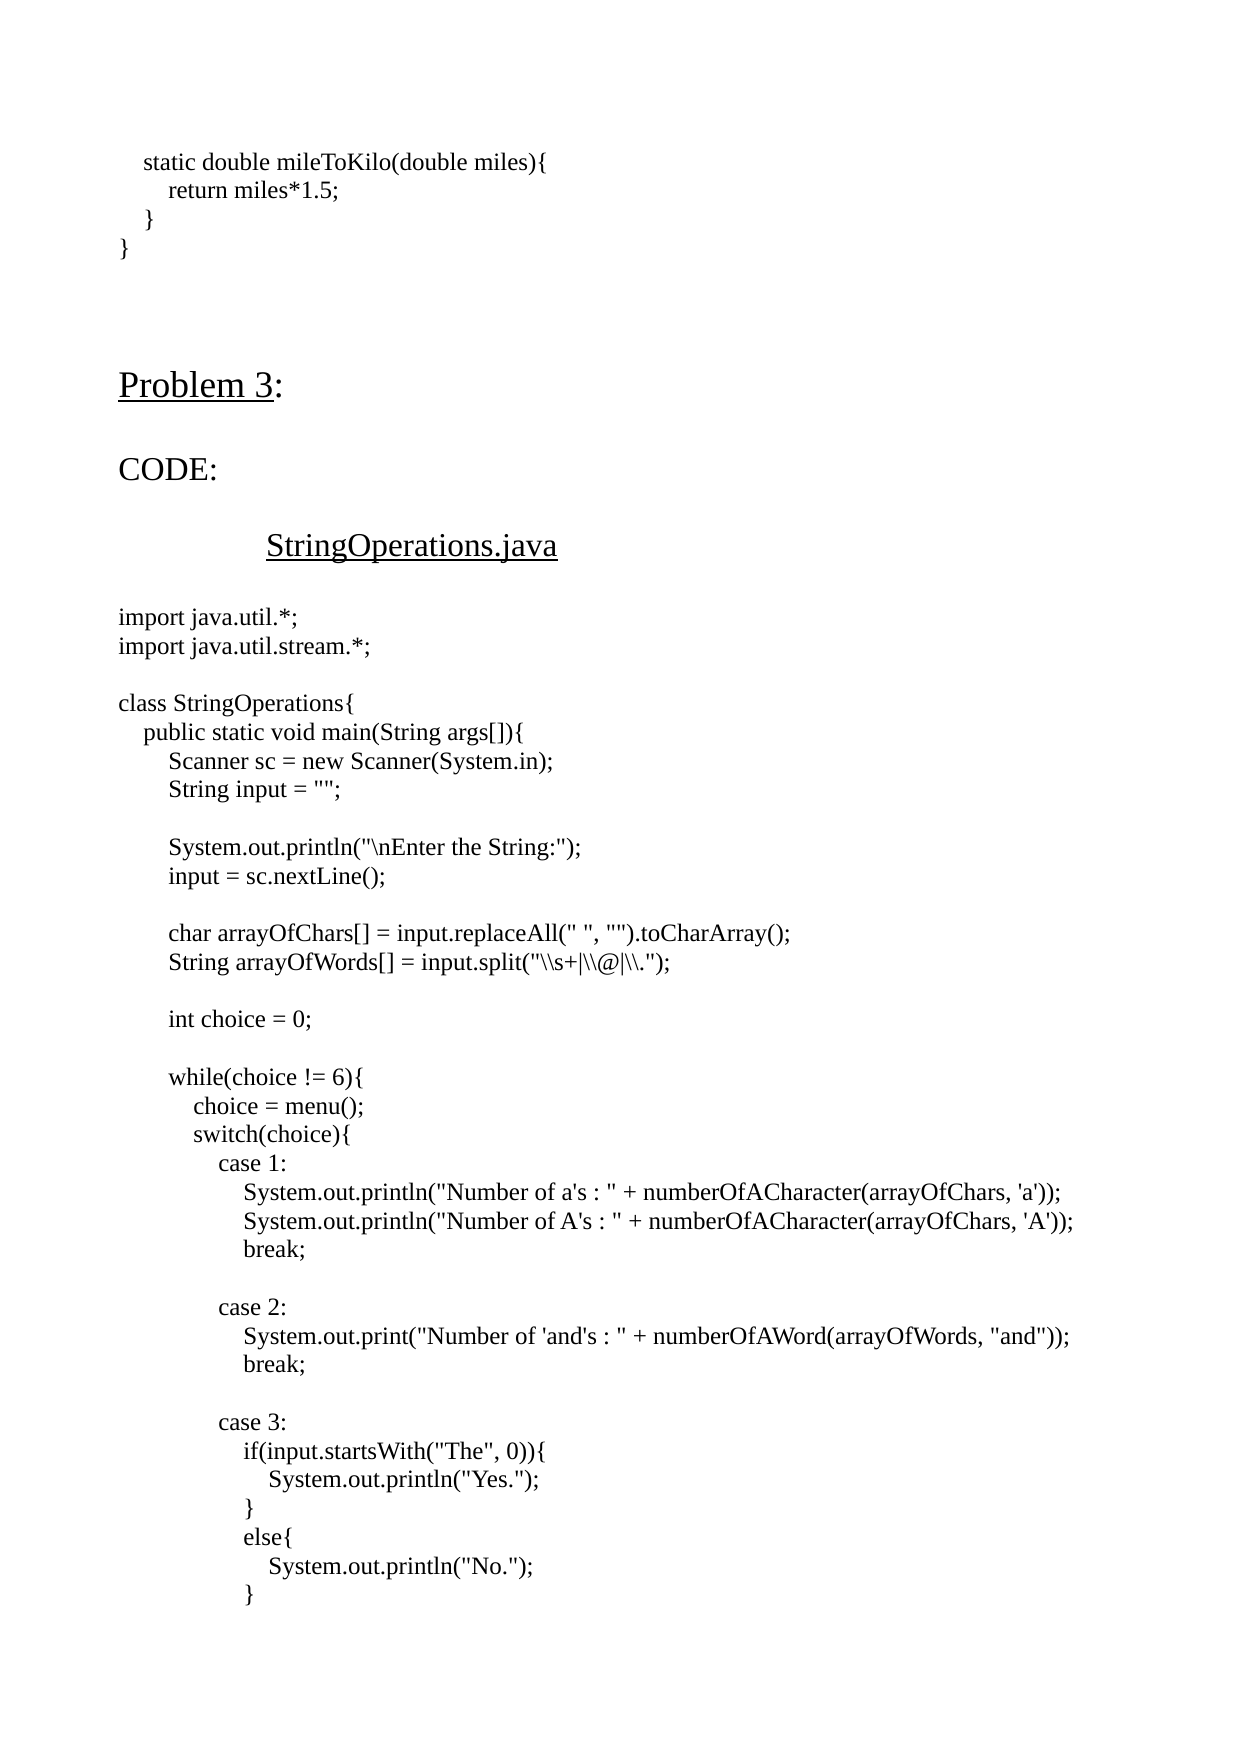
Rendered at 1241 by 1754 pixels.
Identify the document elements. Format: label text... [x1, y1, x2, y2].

text case 2: [118, 1292, 1122, 1321]
text import java.util.*; [118, 602, 1122, 631]
text case 3: [118, 1407, 1122, 1436]
text choice = menu(); [118, 1091, 1122, 1119]
text while(choice != 6){ [118, 1062, 1122, 1091]
text System.out.println("\nEnter the String:"); [118, 832, 1122, 861]
text case 1: [118, 1148, 1122, 1177]
text String arrayOfWords[] = input.split("\\s+|\\@|\\."); [118, 947, 1122, 976]
text public static void main(String args[]){ [118, 717, 1122, 746]
text int choice = 0; [118, 1004, 1122, 1033]
text char arrayOfChars[] = input.replaceAll(" ", "").toCharArray(); [118, 918, 1122, 947]
text String input = ""; [118, 774, 1122, 803]
text System.out.println("Yes."); [118, 1464, 1122, 1493]
text static double mileToKilo(double miles){ [118, 147, 1122, 176]
text else{ [118, 1522, 1122, 1551]
text Problem 3: [118, 362, 1122, 406]
text System.out.println("Number of a's : " + numberOfACharacter(arrayOfChars, 'a')); [118, 1177, 1122, 1206]
text } [118, 1579, 1122, 1608]
text input = sc.nextLine(); [118, 861, 1122, 889]
text } [118, 233, 1122, 262]
text } [118, 204, 1122, 233]
text Scanner sc = new Scanner(System.in); [118, 746, 1122, 774]
text System.out.print("Number of 'and's : " + numberOfAWord(arrayOfWords, "and")); [118, 1321, 1122, 1349]
text } [118, 1493, 1122, 1522]
text switch(choice){ [118, 1119, 1122, 1148]
text import java.util.stream.*; [118, 631, 1122, 659]
text return miles*1.5; [118, 176, 1122, 204]
text System.out.println("Number of A's : " + numberOfACharacter(arrayOfChars, 'A')); [118, 1206, 1122, 1234]
text class StringOperations{ [118, 688, 1122, 717]
text StringOperations.java [118, 525, 1122, 564]
text CODE: [118, 449, 1122, 487]
text break; [118, 1349, 1122, 1378]
text if(input.startsWith("The", 0)){ [118, 1436, 1122, 1464]
text System.out.println("No."); [118, 1551, 1122, 1579]
text break; [118, 1234, 1122, 1263]
